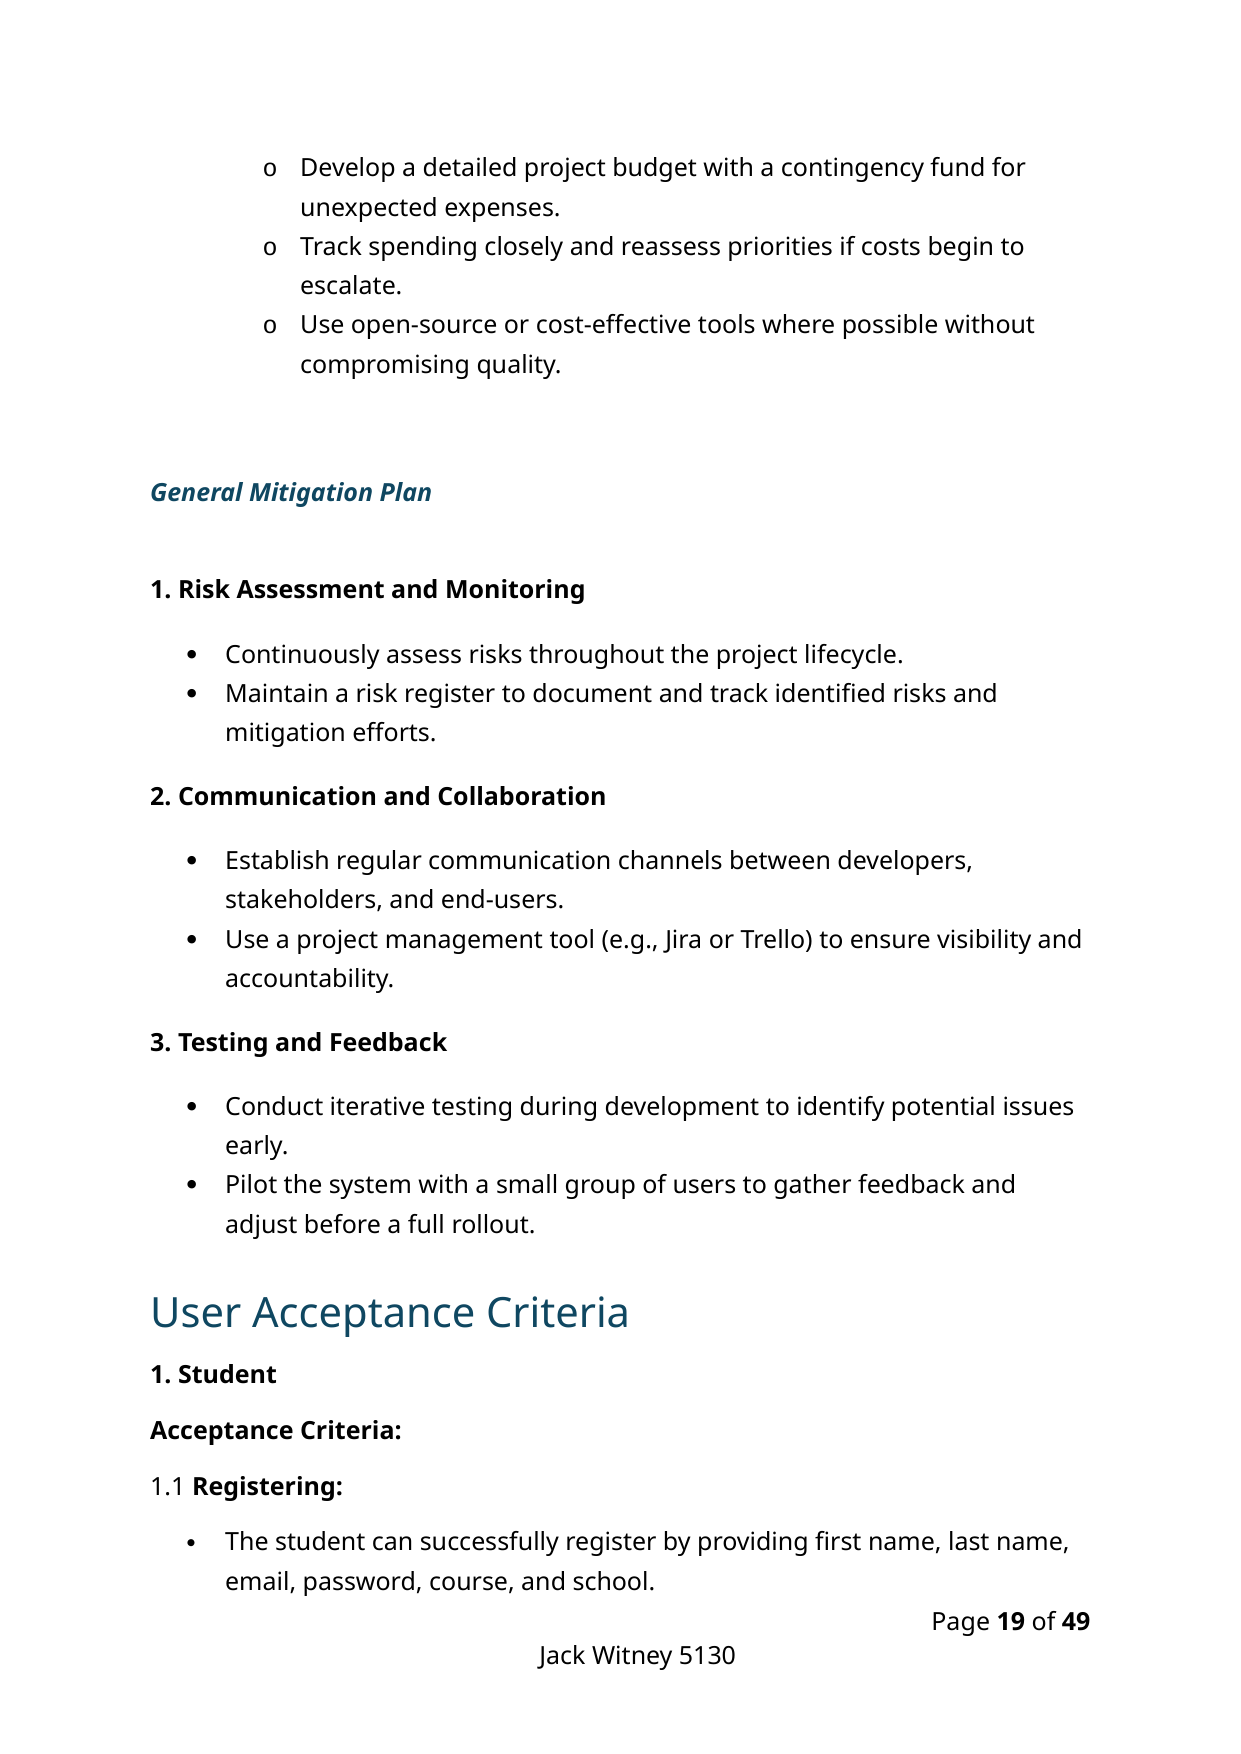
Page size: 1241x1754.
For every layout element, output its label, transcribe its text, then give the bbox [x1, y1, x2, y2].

subtitle General Mitigation Plan [150, 475, 1090, 509]
text 1. Student [150, 1356, 1090, 1391]
text 1.1 Registering: [150, 1468, 1090, 1502]
text Acceptance Criteria: [150, 1412, 1090, 1446]
text 3. Testing and Feedback [150, 1024, 1090, 1059]
text 2. Communication and Collaboration [150, 779, 1090, 813]
subtitle User Acceptance Criteria [150, 1283, 1090, 1340]
list Develop a detailed project budget with a contingency fund for unexpected expenses. [262, 150, 1090, 223]
list Continuously assess risks throughout the project lifecycle. [187, 636, 1090, 670]
list Track spending closely and reassess priorities if costs begin to escalate. [262, 228, 1090, 302]
text 1. Risk Assessment and Monitoring [150, 572, 1090, 606]
list Use open-source or cost-effective tools where possible without compromising quality. [262, 307, 1090, 381]
list The student can successfully register by providing first name, last name, email, password, course, and school. [187, 1524, 1090, 1597]
list Establish regular communication channels between developers, stakeholders, and end-users. [187, 843, 1090, 916]
list Use a project management tool (e.g., Jira or Trello) to ensure visibility and accountability. [187, 921, 1090, 994]
list Conduct iterative testing during development to identify potential issues early. [187, 1089, 1090, 1162]
list Pilot the system with a small group of users to gather feedback and adjust before a full rollout. [187, 1167, 1090, 1240]
list Maintain a risk register to document and track identified risks and mitigation efforts. [187, 675, 1090, 749]
